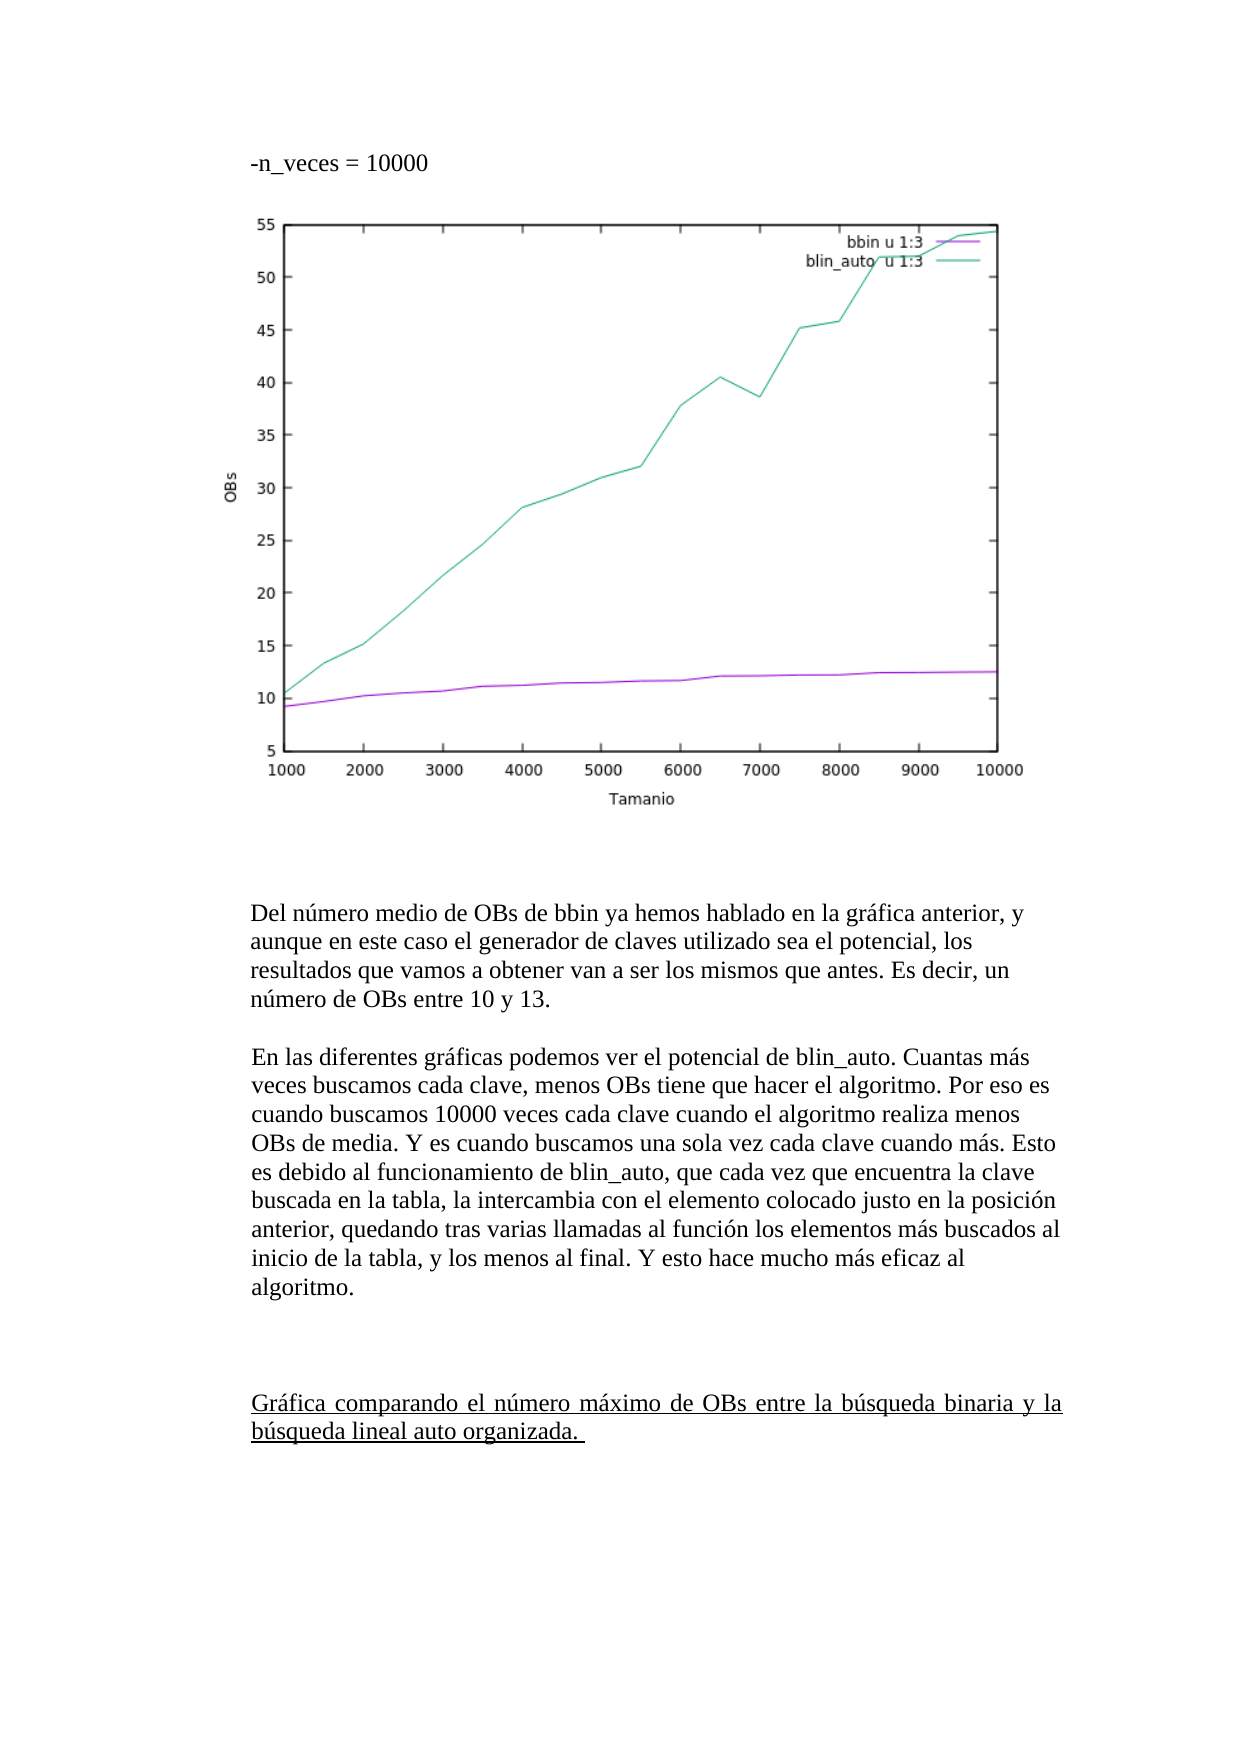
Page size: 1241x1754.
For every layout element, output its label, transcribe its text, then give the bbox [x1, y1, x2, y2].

text Gráfica comparando el número máximo de OBs entre la búsqueda binaria y la [251, 1388, 1063, 1413]
text Del número medio de OBs de bbin ya hemos hablado en la gráfica anterior, y aunque en este caso el generador de claves utilizado sea el potencial, los resultados que vamos a obtener van a ser los mismos que antes. Es decir, un número de OBs entre 10 y 13. [250, 898, 1063, 1013]
text búsqueda lineal auto organizada. [251, 1414, 1063, 1445]
text -n_veces = 10000 [177, 148, 1063, 176]
text En las diferentes gráficas podemos ver el potencial de blin_auto. Cuantas más veces buscamos cada clave, menos OBs tiene que hacer el algoritmo. Por eso es cuando buscamos 10000 veces cada clave cuando el algoritmo realiza menos OBs de media. Y es cuando buscamos una sola vez cada clave cuando más. Esto es debido al funcionamiento de blin_auto, que cada vez que encuentra la clave buscada en la tabla, la intercambia con el elemento colocado justo en la posición anterior, quedando tras varias llamadas al función los elementos más buscados al inicio de la tabla, y los menos al final. Y esto hace mucho más eficaz al algoritmo. [251, 1042, 1063, 1301]
picture [216, 205, 1024, 811]
